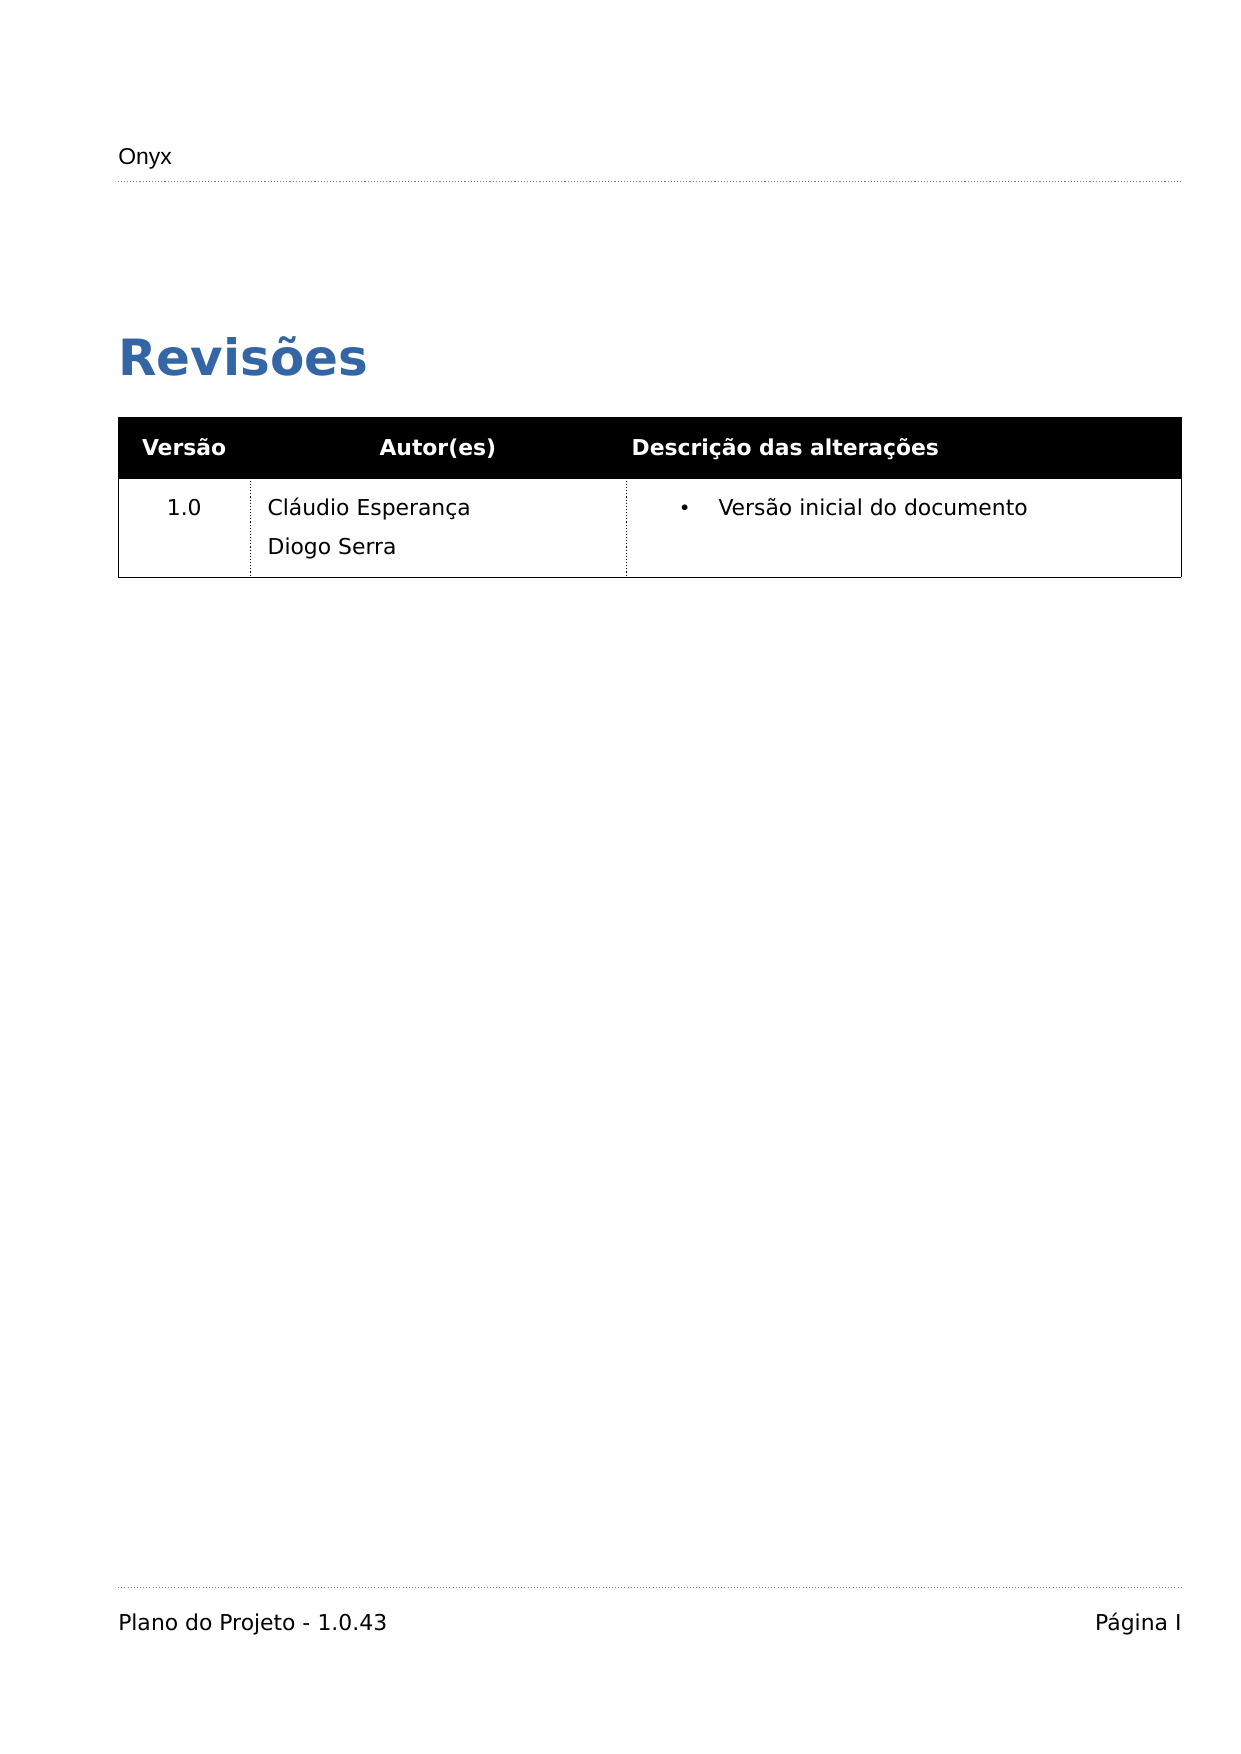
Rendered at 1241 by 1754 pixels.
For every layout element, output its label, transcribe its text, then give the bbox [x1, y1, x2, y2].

table_cell Versão inicial do documento [626, 479, 1181, 577]
table_header Descrição das alterações [627, 418, 1181, 478]
table_cell Cláudio Esperança Diogo Serra [250, 479, 626, 577]
table_header Versão [119, 418, 250, 478]
table_cell 1.0 [119, 479, 250, 577]
table_header Autor(es) [251, 418, 626, 478]
subtitle Revisões [118, 329, 1181, 388]
